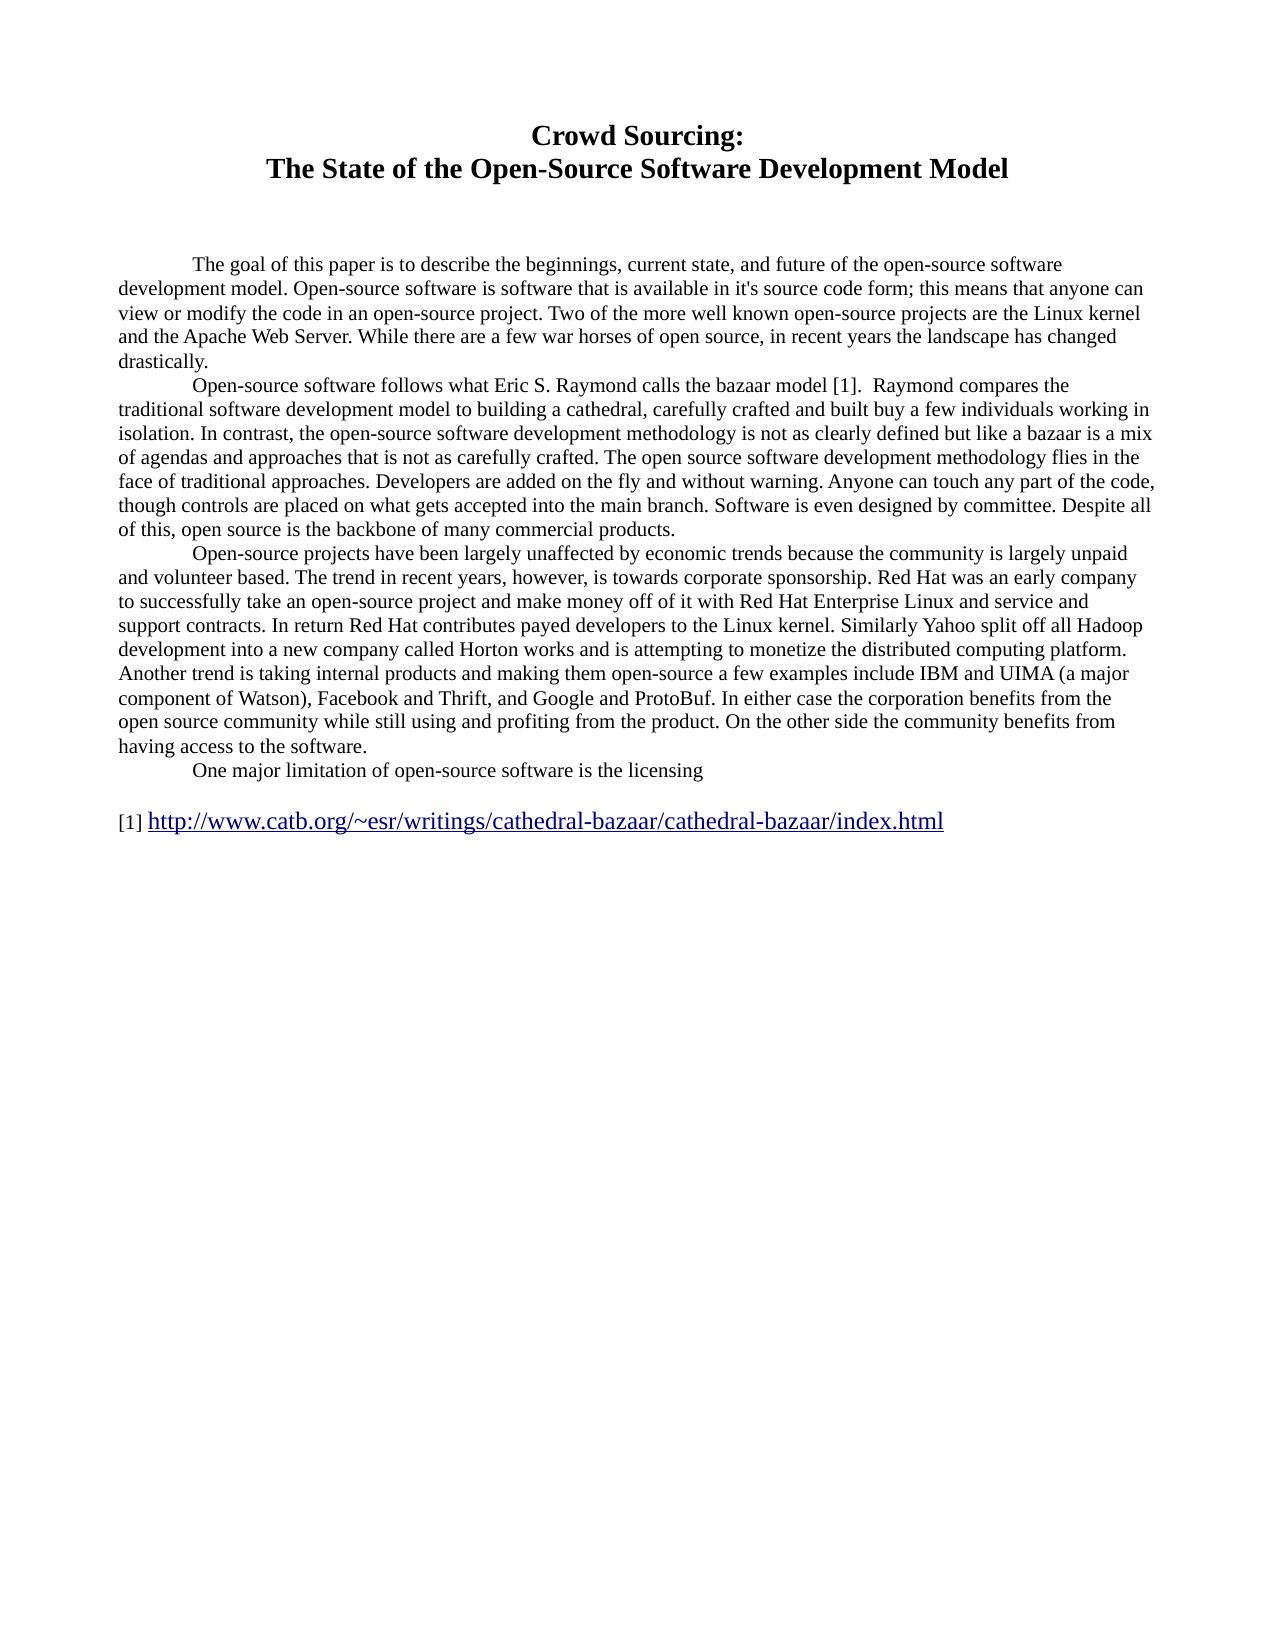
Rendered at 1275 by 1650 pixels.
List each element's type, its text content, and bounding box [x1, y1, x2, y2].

text The goal of this paper is to describe the beginnings, current state, and future of the open-source software development model. Open-source software is software that is available in it's source code form; this means that anyone can view or modify the code in an open-source project. Two of the more well known open-source projects are the Linux kernel and the Apache Web Server. While there are a few war horses of open source, in recent years the landscape has changed drastically. [118, 252, 1157, 373]
text Crowd Sourcing: [118, 118, 1157, 152]
text The State of the Open-Source Software Development Model [118, 152, 1157, 185]
text [1] http://www.catb.org/~esr/writings/cathedral-bazaar/cathedral-bazaar/index.html [118, 806, 1157, 834]
text One major limitation of open-source software is the licensing [118, 758, 1157, 782]
text Open-source software follows what Eric S. Raymond calls the bazaar model [1]. Raymond compares the traditional software development model to building a cathedral, carefully crafted and built buy a few individuals working in isolation. In contrast, the open-source software development methodology is not as clearly defined but like a bazaar is a mix of agendas and approaches that is not as carefully crafted. The open source software development methodology flies in the face of traditional approaches. Developers are added on the fly and without warning. Anyone can touch any part of the code, though controls are placed on what gets accepted into the main branch. Software is even designed by committee. Despite all of this, open source is the backbone of many commercial products. [118, 373, 1157, 541]
text Open-source projects have been largely unaffected by economic trends because the community is largely unpaid and volunteer based. The trend in recent years, however, is towards corporate sponsorship. Red Hat was an early company to successfully take an open-source project and make money off of it with Red Hat Enterprise Linux and service and support contracts. In return Red Hat contributes payed developers to the Linux kernel. Similarly Yahoo split off all Hadoop development into a new company called Horton works and is attempting to monetize the distributed computing platform. Another trend is taking internal products and making them open-source a few examples include IBM and UIMA (a major component of Watson), Facebook and Thrift, and Google and ProtoBuf. In either case the corporation benefits from the open source community while still using and profiting from the product. On the other side the community benefits from having access to the software. [118, 541, 1157, 758]
